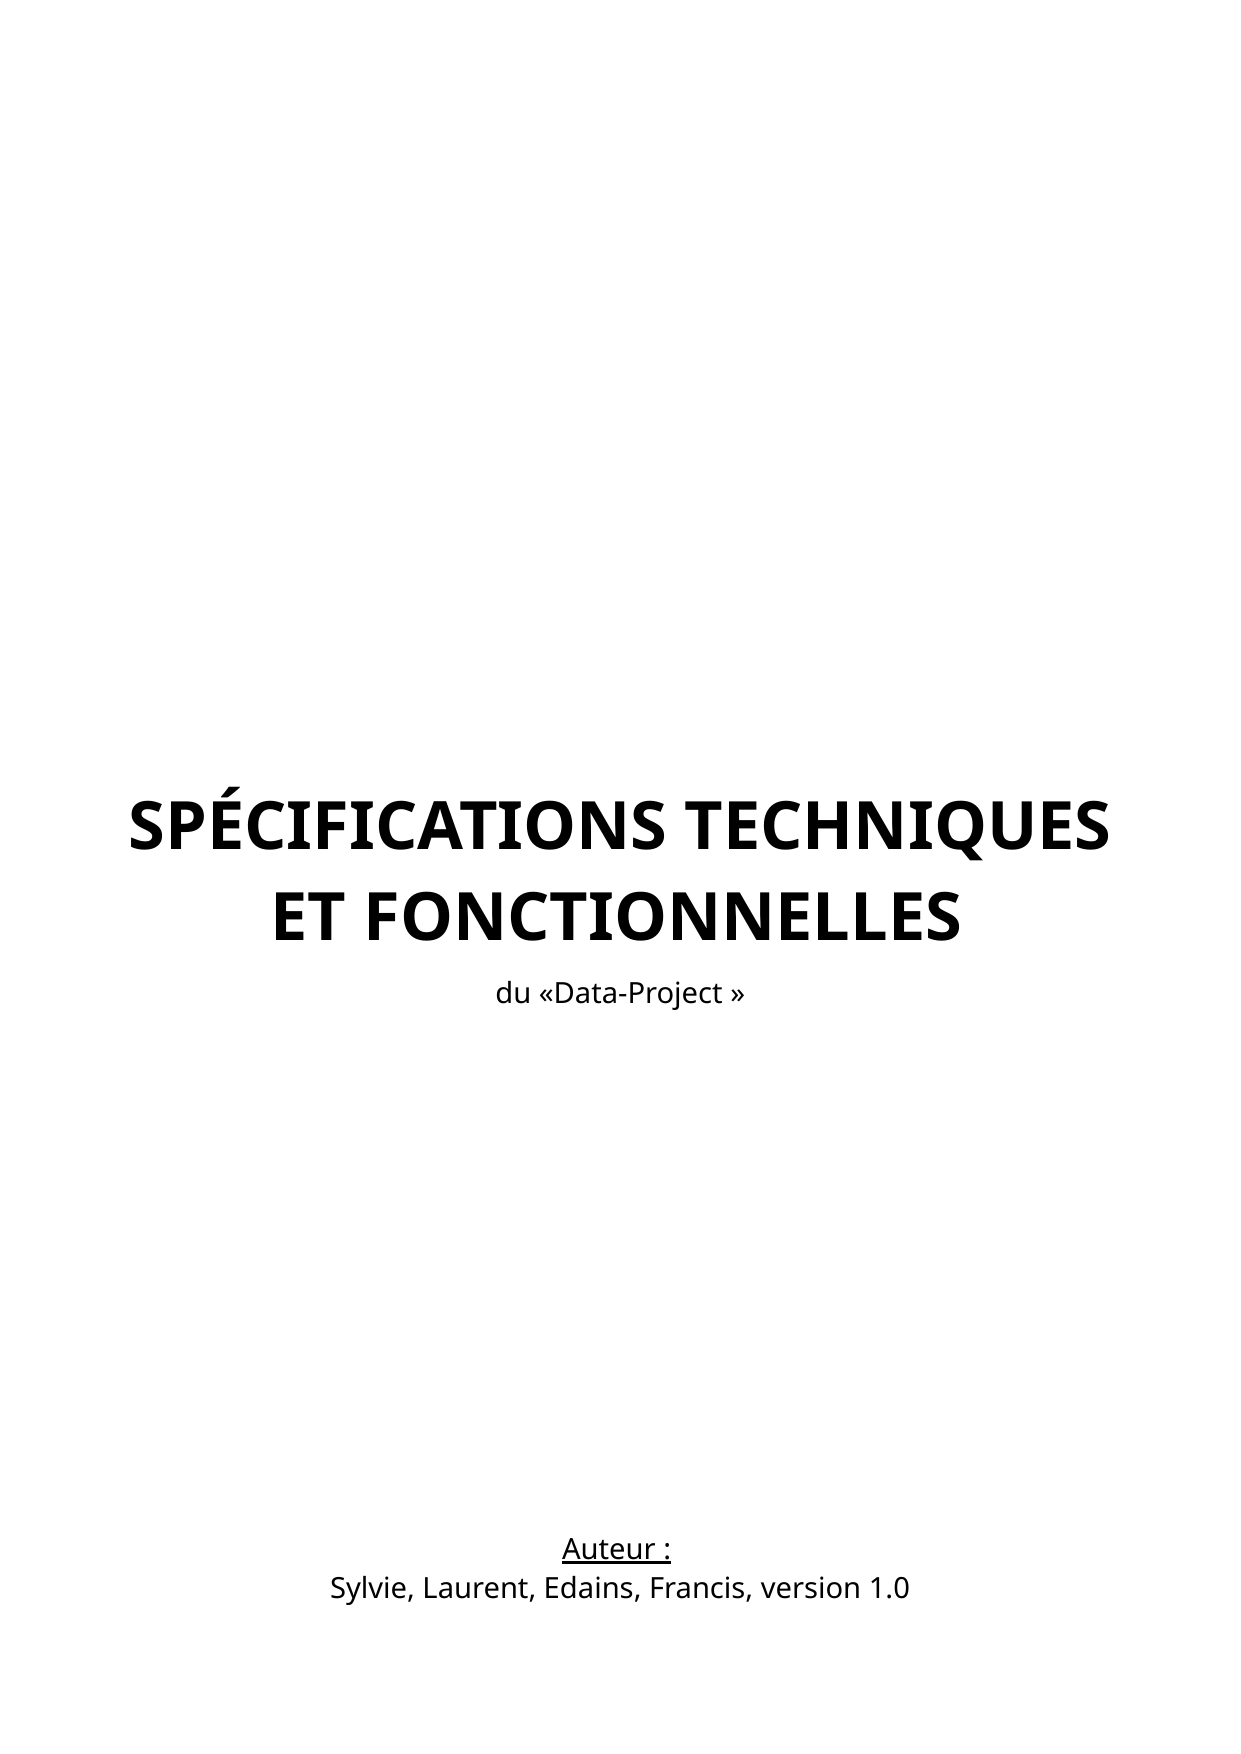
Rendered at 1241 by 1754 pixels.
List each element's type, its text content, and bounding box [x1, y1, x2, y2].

text Auteur : [118, 1528, 1122, 1568]
text du «Data-Project » [118, 972, 1122, 1012]
text Sylvie, Laurent, Edains, Francis, version 1.0 [118, 1568, 1122, 1607]
title SPÉCIFICATIONS TECHNIQUES ET FONCTIONNELLES [118, 778, 1122, 960]
